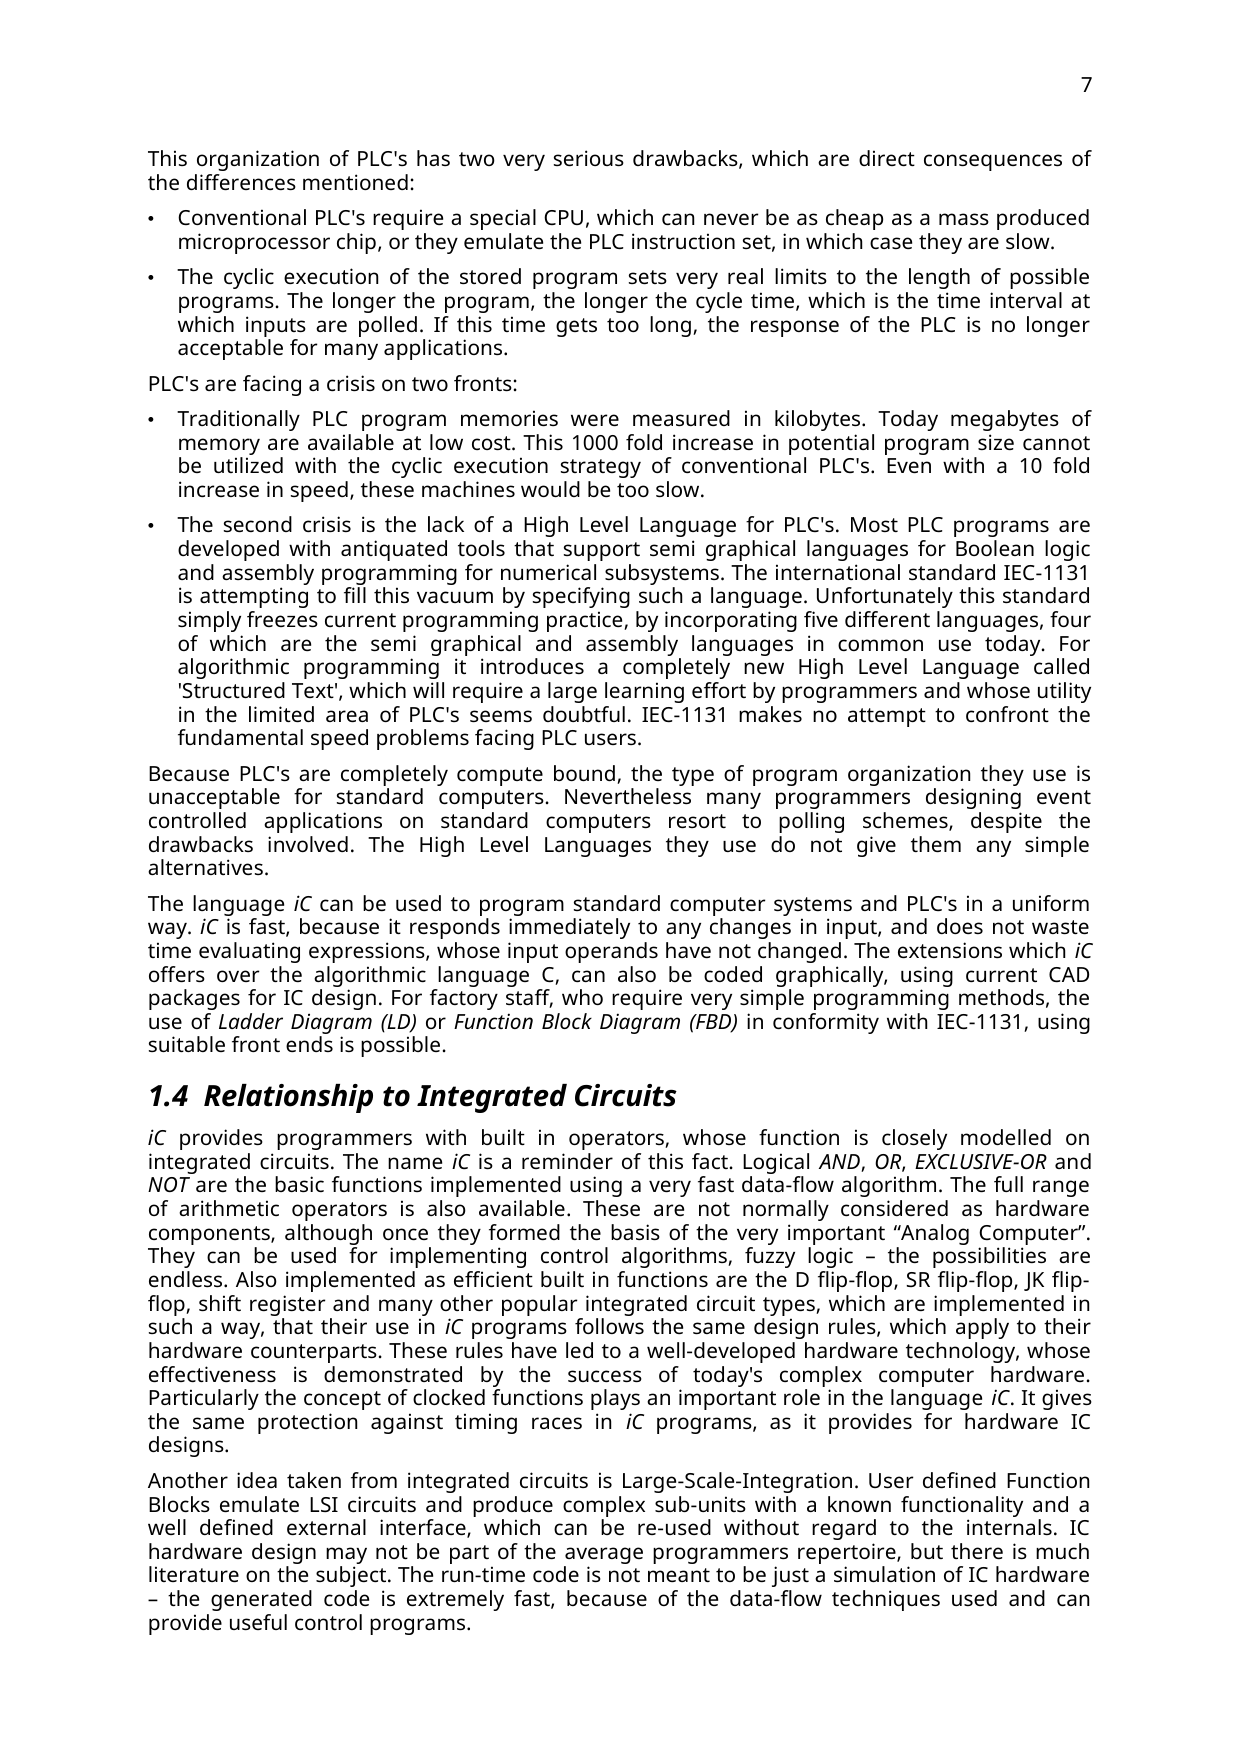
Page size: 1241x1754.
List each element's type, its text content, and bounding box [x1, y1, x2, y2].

text Another idea taken from integrated circuits is Large-Scale-Integration. User defined Function Blocks emulate LSI circuits and produce complex sub-units with a known functionality and a well defined external interface, which can be re-used without regard to the internals. IC hardware design may not be part of the average programmers repertoire, but there is much literature on the subject. The run-time code is not meant to be just a simulation of IC hardware – the generated code is extremely fast, because of the data-flow techniques used and can provide useful control programs. [148, 1469, 1092, 1635]
text The language iC can be used to program standard computer systems and PLC's in a uniform way. iC is fast, because it responds immediately to any changes in input, and does not waste time evaluating expressions, whose input operands have not changed. The extensions which iC offers over the algorithmic language C, can also be coded graphically, using current CAD packages for IC design. For factory staff, who require very simple programming methods, the use of Ladder Diagram (LD) or Function Block Diagram (FBD) in conformity with IEC-1131, using suitable front ends is possible. [148, 892, 1092, 1058]
list Traditionally PLC program memories were measured in kilobytes. Today megabytes of memory are available at low cost. This 1000 fold increase in potential program size cannot be utilized with the cyclic execution strategy of conventional PLC's. Even with a 10 fold increase in speed, these machines would be too slow. [148, 408, 1092, 502]
list The second crisis is the lack of a High Level Language for PLC's. Most PLC programs are developed with antiquated tools that support semi graphical languages for Boolean logic and assembly programming for numerical subsystems. The international standard IEC-1131 is attempting to fill this vacuum by specifying such a language. Unfortunately this standard simply freezes current programming practice, by incorporating five different languages, four of which are the semi graphical and assembly languages in common use today. For algorithmic programming it introduces a completely new High Level Language called 'Structured Text', which will require a large learning effort by programmers and whose utility in the limited area of PLC's seems doubtful. IEC-1131 makes no attempt to confront the fundamental speed problems facing PLC users. [148, 514, 1092, 750]
text This organization of PLC's has two very serious drawbacks, which are direct consequences of the differences mentioned: [148, 148, 1092, 195]
list Conventional PLC's require a special CPU, which can never be as cheap as a mass produced microprocessor chip, or they emulate the PLC instruction set, in which case they are slow. [148, 207, 1092, 254]
text iC provides programmers with built in operators, whose function is closely modelled on integrated circuits. The name iC is a reminder of this fact. Logical AND, OR, EXCLUSIVE-OR and NOT are the basic functions implemented using a very fast data-flow algorithm. The full range of arithmetic operators is also available. These are not normally considered as hardware components, although once they formed the basis of the very important “Analog Computer”. They can be used for implementing control algorithms, fuzzy logic – the possibilities are endless. Also implemented as efficient built in functions are the D flip-flop, SR flip-flop, JK flip-flop, shift register and many other popular integrated circuit types, which are implemented in such a way, that their use in iC programs follows the same design rules, which apply to their hardware counterparts. These rules have led to a well-developed hardware technology, whose effectiveness is demonstrated by the success of today's complex computer hardware. Particularly the concept of clocked functions plays an important role in the language iC. It gives the same protection against timing races in iC programs, as it provides for hardware IC designs. [148, 1127, 1092, 1458]
list The cyclic execution of the stored program sets very real limits to the length of possible programs. The longer the program, the longer the cycle time, which is the time interval at which inputs are polled. If this time gets too long, the response of the PLC is no longer acceptable for many applications. [148, 266, 1092, 360]
text PLC's are facing a crisis on two fronts: [148, 372, 1092, 396]
subtitle Relationship to Integrated Circuits [148, 1075, 1092, 1115]
text Because PLC's are completely compute bound, the type of program organization they use is unacceptable for standard computers. Nevertheless many programmers designing event controlled applications on standard computers resort to polling schemes, despite the drawbacks involved. The High Level Languages they use do not give them any simple alternatives. [148, 762, 1092, 880]
